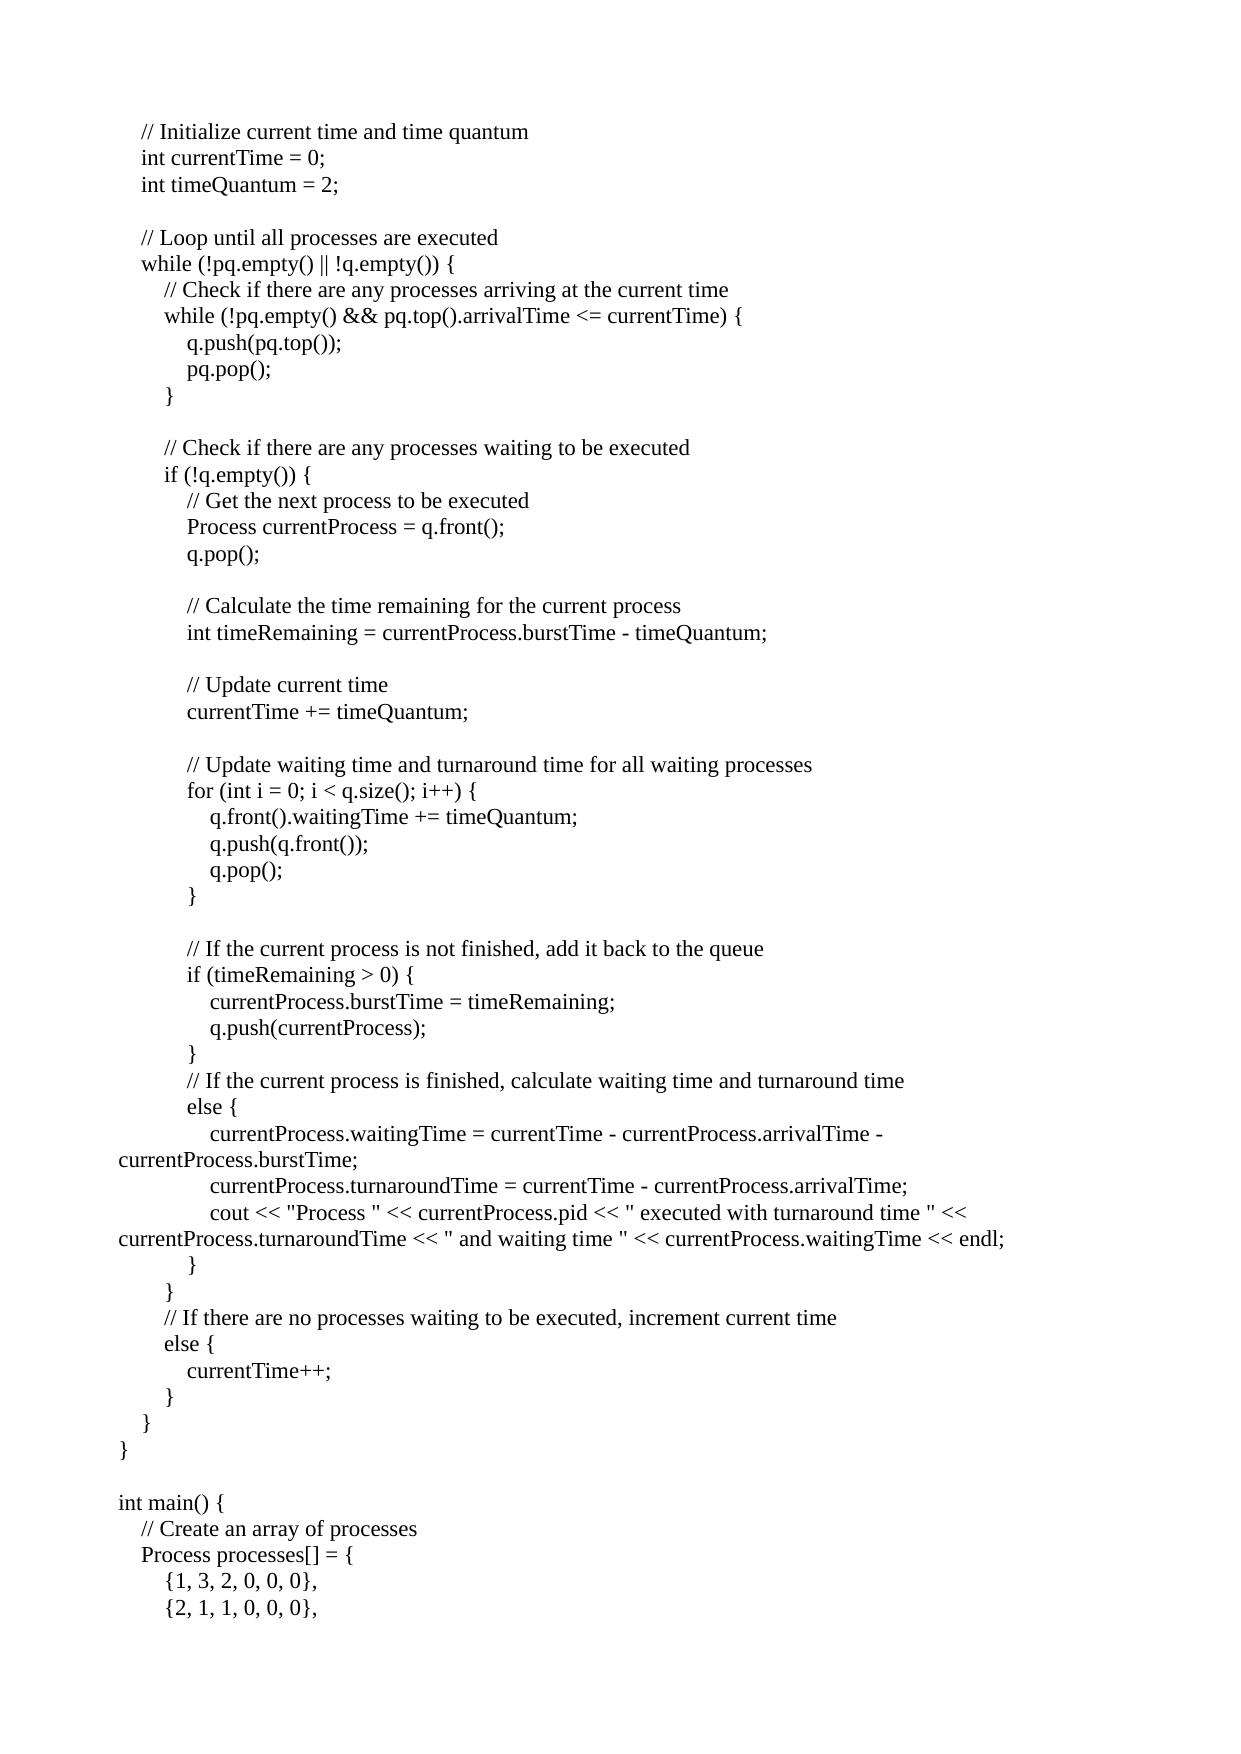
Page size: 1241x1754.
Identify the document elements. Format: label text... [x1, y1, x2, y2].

text // Get the next process to be executed [118, 487, 1122, 513]
text // Update current time [118, 672, 1122, 698]
text currentProcess.waitingTime = currentTime - currentProcess.arrivalTime - currentProcess.burstTime; [118, 1119, 1122, 1172]
text currentTime += timeQuantum; [118, 698, 1122, 724]
text int timeQuantum = 2; [118, 171, 1122, 197]
text // Check if there are any processes arriving at the current time [118, 276, 1122, 303]
text // Loop until all processes are executed [118, 223, 1122, 250]
text {2, 1, 1, 0, 0, 0}, [118, 1594, 1122, 1620]
text q.push(currentProcess); [118, 1014, 1122, 1041]
text q.front().waitingTime += timeQuantum; [118, 803, 1122, 830]
text } [118, 1278, 1122, 1304]
text } [118, 1383, 1122, 1409]
text while (!pq.empty() || !q.empty()) { [118, 250, 1122, 276]
text currentProcess.turnaroundTime = currentTime - currentProcess.arrivalTime; [118, 1172, 1122, 1199]
text currentProcess.burstTime = timeRemaining; [118, 988, 1122, 1014]
text // Check if there are any processes waiting to be executed [118, 434, 1122, 461]
text } [118, 1251, 1122, 1278]
text else { [118, 1093, 1122, 1119]
text } [118, 882, 1122, 909]
text // Update waiting time and turnaround time for all waiting processes [118, 751, 1122, 777]
text Process currentProcess = q.front(); [118, 513, 1122, 540]
text q.push(pq.top()); [118, 329, 1122, 355]
text else { [118, 1330, 1122, 1357]
text {1, 3, 2, 0, 0, 0}, [118, 1568, 1122, 1594]
text // If the current process is finished, calculate waiting time and turnaround time [118, 1067, 1122, 1093]
text // If the current process is not finished, add it back to the queue [118, 935, 1122, 961]
text } [118, 1041, 1122, 1067]
text q.pop(); [118, 540, 1122, 566]
text currentTime++; [118, 1357, 1122, 1383]
text // Create an array of processes [118, 1515, 1122, 1541]
text int main() { [118, 1488, 1122, 1515]
text q.pop(); [118, 856, 1122, 882]
text } [118, 382, 1122, 408]
text // Calculate the time remaining for the current process [118, 592, 1122, 619]
text while (!pq.empty() && pq.top().arrivalTime <= currentTime) { [118, 303, 1122, 329]
text } [118, 1436, 1122, 1462]
text Process processes[] = { [118, 1541, 1122, 1568]
text if (timeRemaining > 0) { [118, 961, 1122, 988]
text // If there are no processes waiting to be executed, increment current time [118, 1304, 1122, 1330]
text int timeRemaining = currentProcess.burstTime - timeQuantum; [118, 619, 1122, 645]
text pq.pop(); [118, 355, 1122, 382]
text q.push(q.front()); [118, 830, 1122, 856]
text cout << "Process " << currentProcess.pid << " executed with turnaround time " << currentProcess.turnaroundTime << " and waiting time " << currentProcess.waitingTime << endl; [118, 1199, 1122, 1251]
text if (!q.empty()) { [118, 461, 1122, 487]
text } [118, 1409, 1122, 1436]
text int currentTime = 0; [118, 144, 1122, 171]
text for (int i = 0; i < q.size(); i++) { [118, 777, 1122, 803]
text // Initialize current time and time quantum [118, 118, 1122, 144]
